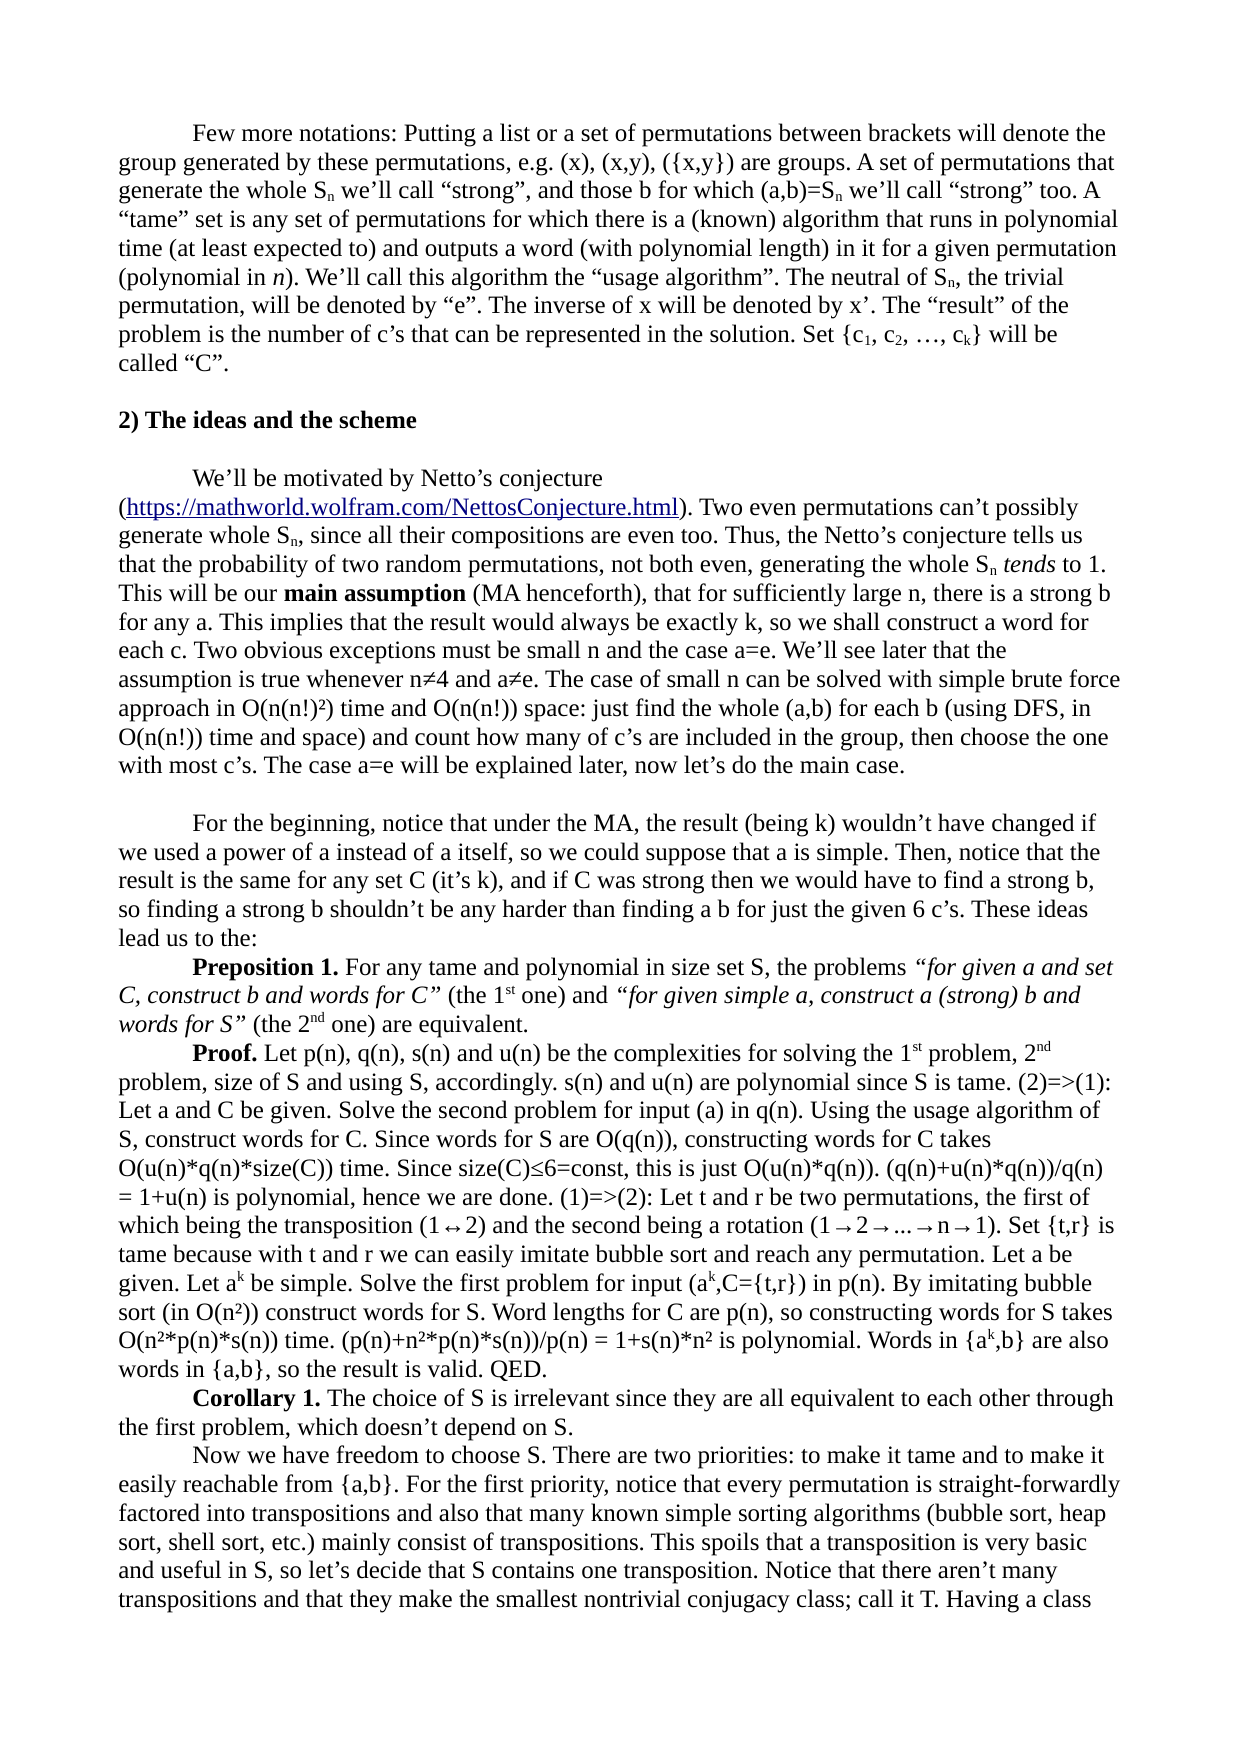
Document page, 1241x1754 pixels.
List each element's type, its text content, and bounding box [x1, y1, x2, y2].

text For the beginning, notice that under the MA, the result (being k) wouldn’t have changed if we used a power of a instead of a itself, so we could suppose that a is simple. Then, notice that the result is the same for any set C (it’s k), and if C was strong then we would have to find a strong b, so finding a strong b shouldn’t be any harder than finding a b for just the given 6 c’s. These ideas lead us to the: [118, 808, 1122, 952]
text Corollary 1. The choice of S is irrelevant since they are all equivalent to each other through the first problem, which doesn’t depend on S. [118, 1383, 1122, 1441]
text Few more notations: Putting a list or a set of permutations between brackets will denote the group generated by these permutations, e.g. (x), (x,y), ({x,y}) are groups. A set of permutations that generate the whole Sn we’ll call “strong”, and those b for which (a,b)=Sn we’ll call “strong” too. A “tame” set is any set of permutations for which there is a (known) algorithm that runs in polynomial time (at least expected to) and outputs a word (with polynomial length) in it for a given permutation (polynomial in n). We’ll call this algorithm the “usage algorithm”. The neutral of Sn, the trivial permutation, will be denoted by “e”. The inverse of x will be denoted by x’. The “result” of the problem is the number of c’s that can be represented in the solution. Set {c1, c2, …, ck} will be called “C”. [118, 118, 1122, 377]
text We’ll be motivated by Netto’s conjecture (https://mathworld.wolfram.com/NettosConjecture.html). Two even permutations can’t possibly generate whole Sn, since all their compositions are even too. Thus, the Netto’s conjecture tells us that the probability of two random permutations, not both even, generating the whole Sn tends to 1. This will be our main assumption (MA henceforth), that for sufficiently large n, there is a strong b for any a. This implies that the result would always be exactly k, so we shall construct a word for each c. Two obvious exceptions must be small n and the case a=e. We’ll see later that the assumption is true whenever n≠4 and a≠e. The case of small n can be solved with simple brute force approach in O(n(n!)²) time and O(n(n!)) space: just find the whole (a,b) for each b (using DFS, in O(n(n!)) time and space) and count how many of c’s are included in the group, then choose the one with most c’s. The case a=e will be explained later, now let’s do the main case. [118, 463, 1122, 779]
text Now we have freedom to choose S. There are two priorities: to make it tame and to make it easily reachable from {a,b}. For the first priority, notice that every permutation is straight-forwardly factored into transpositions and also that many known simple sorting algorithms (bubble sort, heap sort, shell sort, etc.) mainly consist of transpositions. This spoils that a transposition is very basic and useful in S, so let’s decide that S contains one transposition. Notice that there aren’t many transpositions and that they make the smallest nontrivial conjugacy class; call it T. Having a class [118, 1441, 1122, 1613]
text Proof. Let p(n), q(n), s(n) and u(n) be the complexities for solving the 1st problem, 2nd problem, size of S and using S, accordingly. s(n) and u(n) are polynomial since S is tame. (2)=>(1): Let a and C be given. Solve the second problem for input (a) in q(n). Using the usage algorithm of S, construct words for C. Since words for S are O(q(n)), constructing words for C takes O(u(n)*q(n)*size(C)) time. Since size(C)≤6=const, this is just O(u(n)*q(n)). (q(n)+u(n)*q(n))/q(n) = 1+u(n) is polynomial, hence we are done. (1)=>(2): Let t and r be two permutations, the first of which being the transposition (1↔2) and the second being a rotation (1→2→...→n→1). Set {t,r} is tame because with t and r we can easily imitate bubble sort and reach any permutation. Let a be given. Let ak be simple. Solve the first problem for input (ak,C={t,r}) in p(n). By imitating bubble sort (in O(n²)) construct words for S. Word lengths for C are p(n), so constructing words for S takes O(n²*p(n)*s(n)) time. (p(n)+n²*p(n)*s(n))/p(n) = 1+s(n)*n² is polynomial. Words in {ak,b} are also words in {a,b}, so the result is valid. QED. [118, 1038, 1122, 1383]
text 2) The ideas and the scheme [118, 406, 1122, 434]
text Preposition 1. For any tame and polynomial in size set S, the problems “for given a and set C, construct b and words for C” (the 1st one) and “for given simple a, construct a (strong) b and words for S” (the 2nd one) are equivalent. [118, 952, 1122, 1038]
